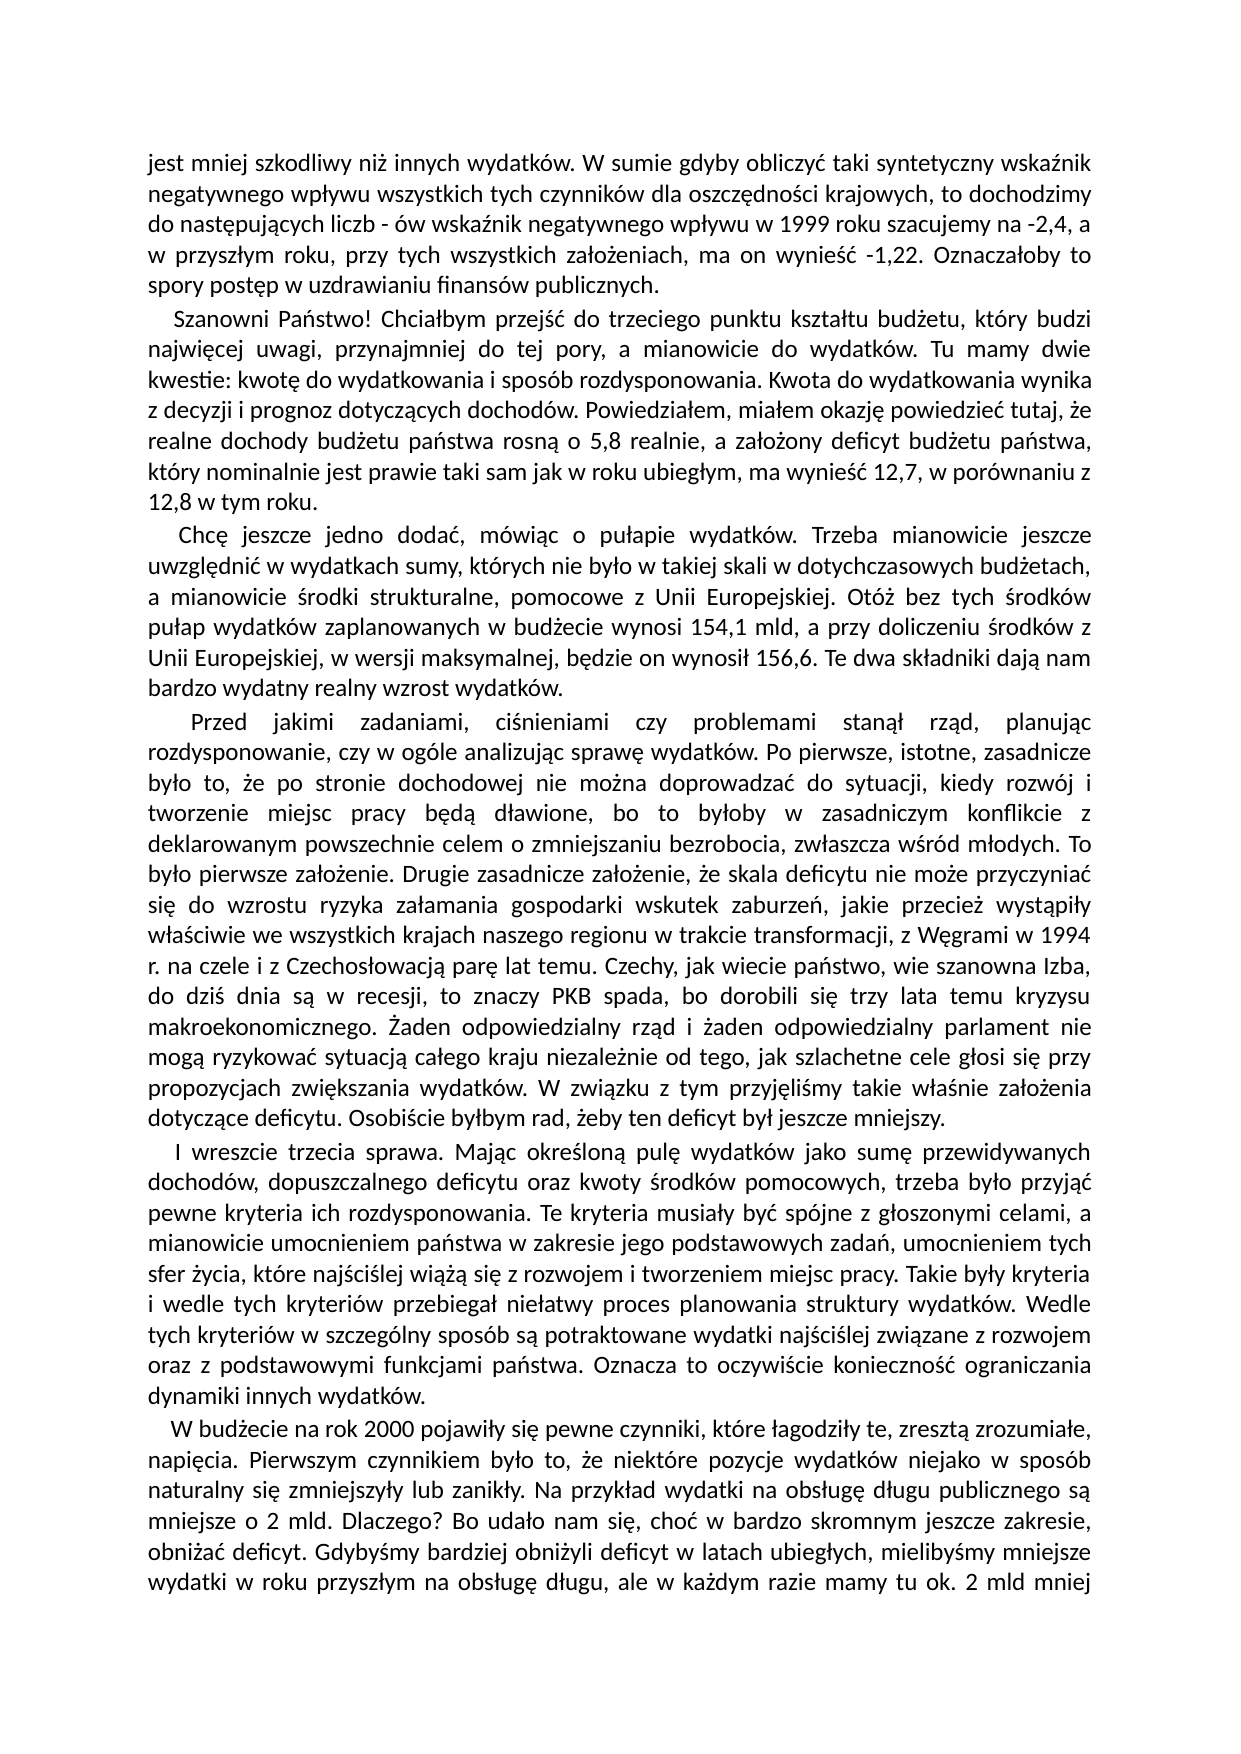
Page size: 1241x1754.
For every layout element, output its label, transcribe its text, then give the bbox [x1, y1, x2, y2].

text Chcę jeszcze jedno dodać, mówiąc o pułapie wydatków. Trzeba mianowicie jeszcze uwzględnić w wydatkach sumy, których nie było w takiej skali w dotychczasowych budżetach, a mianowicie środki strukturalne, pomocowe z Unii Europejskiej. Otóż bez tych środków pułap wydatków zaplanowanych w budżecie wynosi 154,1 mld, a przy doliczeniu środków z Unii Europejskiej, w wersji maksymalnej, będzie on wynosił 156,6. Te dwa składniki dają nam bardzo wydatny realny wzrost wydatków. [148, 520, 1093, 703]
text Przed jakimi zadaniami, ciśnieniami czy problemami stanął rząd, planując rozdysponowanie, czy w ogóle analizując sprawę wydatków. Po pierwsze, istotne, zasadnicze było to, że po stronie dochodowej nie można doprowadzać do sytuacji, kiedy rozwój i tworzenie miejsc pracy będą dławione, bo to byłoby w zasadniczym konflikcie z deklarowanym powszechnie celem o zmniejszaniu bezrobocia, zwłaszcza wśród młodych. To było pierwsze założenie. Drugie zasadnicze założenie, że skala deficytu nie może przyczyniać się do wzrostu ryzyka załamania gospodarki wskutek zaburzeń, jakie przecież wystąpiły właściwie we wszystkich krajach naszego regionu w trakcie transformacji, z Węgrami w 1994 r. na czele i z Czechosłowacją parę lat temu. Czechy, jak wiecie państwo, wie szanowna Izba, do dziś dnia są w recesji, to znaczy PKB spada, bo dorobili się trzy lata temu kryzysu makroekonomicznego. Żaden odpowiedzialny rząd i żaden odpowiedzialny parlament nie mogą ryzykować sytuacją całego kraju niezależnie od tego, jak szlachetne cele głosi się przy propozycjach zwiększania wydatków. W związku z tym przyjęliśmy takie właśnie założenia dotyczące deficytu. Osobiście byłbym rad, żeby ten deficyt był jeszcze mniejszy. [148, 706, 1093, 1133]
text jest mniej szkodliwy niż innych wydatków. W sumie gdyby obliczyć taki syntetyczny wskaźnik negatywnego wpływu wszystkich tych czynników dla oszczędności krajowych, to dochodzimy do następujących liczb - ów wskaźnik negatywnego wpływu w 1999 roku szacujemy na -2,4, a w przyszłym roku, przy tych wszystkich założeniach, ma on wynieść -1,22. Oznaczałoby to spory postęp w uzdrawianiu finansów publicznych. [148, 148, 1093, 300]
text I wreszcie trzecia sprawa. Mając określoną pulę wydatków jako sumę przewidywanych dochodów, dopuszczalnego deficytu oraz kwoty środków pomocowych, trzeba było przyjąć pewne kryteria ich rozdysponowania. Te kryteria musiały być spójne z głoszonymi celami, a mianowicie umocnieniem państwa w zakresie jego podstawowych zadań, umocnieniem tych sfer życia, które najściślej wiążą się z rozwojem i tworzeniem miejsc pracy. Takie były kryteria i wedle tych kryteriów przebiegał niełatwy proces planowania struktury wydatków. Wedle tych kryteriów w szczególny sposób są potraktowane wydatki najściślej związane z rozwojem oraz z podstawowymi funkcjami państwa. Oznacza to oczywiście konieczność ograniczania dynamiki innych wydatków. [148, 1136, 1093, 1411]
text Szanowni Państwo! Chciałbym przejść do trzeciego punktu kształtu budżetu, który budzi najwięcej uwagi, przynajmniej do tej pory, a mianowicie do wydatków. Tu mamy dwie kwestie: kwotę do wydatkowania i sposób rozdysponowania. Kwota do wydatkowania wynika z decyzji i prognoz dotyczących dochodów. Powiedziałem, miałem okazję powiedzieć tutaj, że realne dochody budżetu państwa rosną o 5,8 realnie, a założony deficyt budżetu państwa, który nominalnie jest prawie taki sam jak w roku ubiegłym, ma wynieść 12,7, w porównaniu z 12,8 w tym roku. [148, 303, 1093, 517]
text W budżecie na rok 2000 pojawiły się pewne czynniki, które łagodziły te, zresztą zrozumiałe, napięcia. Pierwszym czynnikiem było to, że niektóre pozycje wydatków niejako w sposób naturalny się zmniejszyły lub zanikły. Na przykład wydatki na obsługę długu publicznego są mniejsze o 2 mld. Dlaczego? Bo udało nam się, choć w bardzo skromnym jeszcze zakresie, obniżać deficyt. Gdybyśmy bardziej obniżyli deficyt w latach ubiegłych, mielibyśmy mniejsze wydatki w roku przyszłym na obsługę długu, ale w każdym razie mamy tu ok. 2 mld mniej [148, 1413, 1093, 1597]
